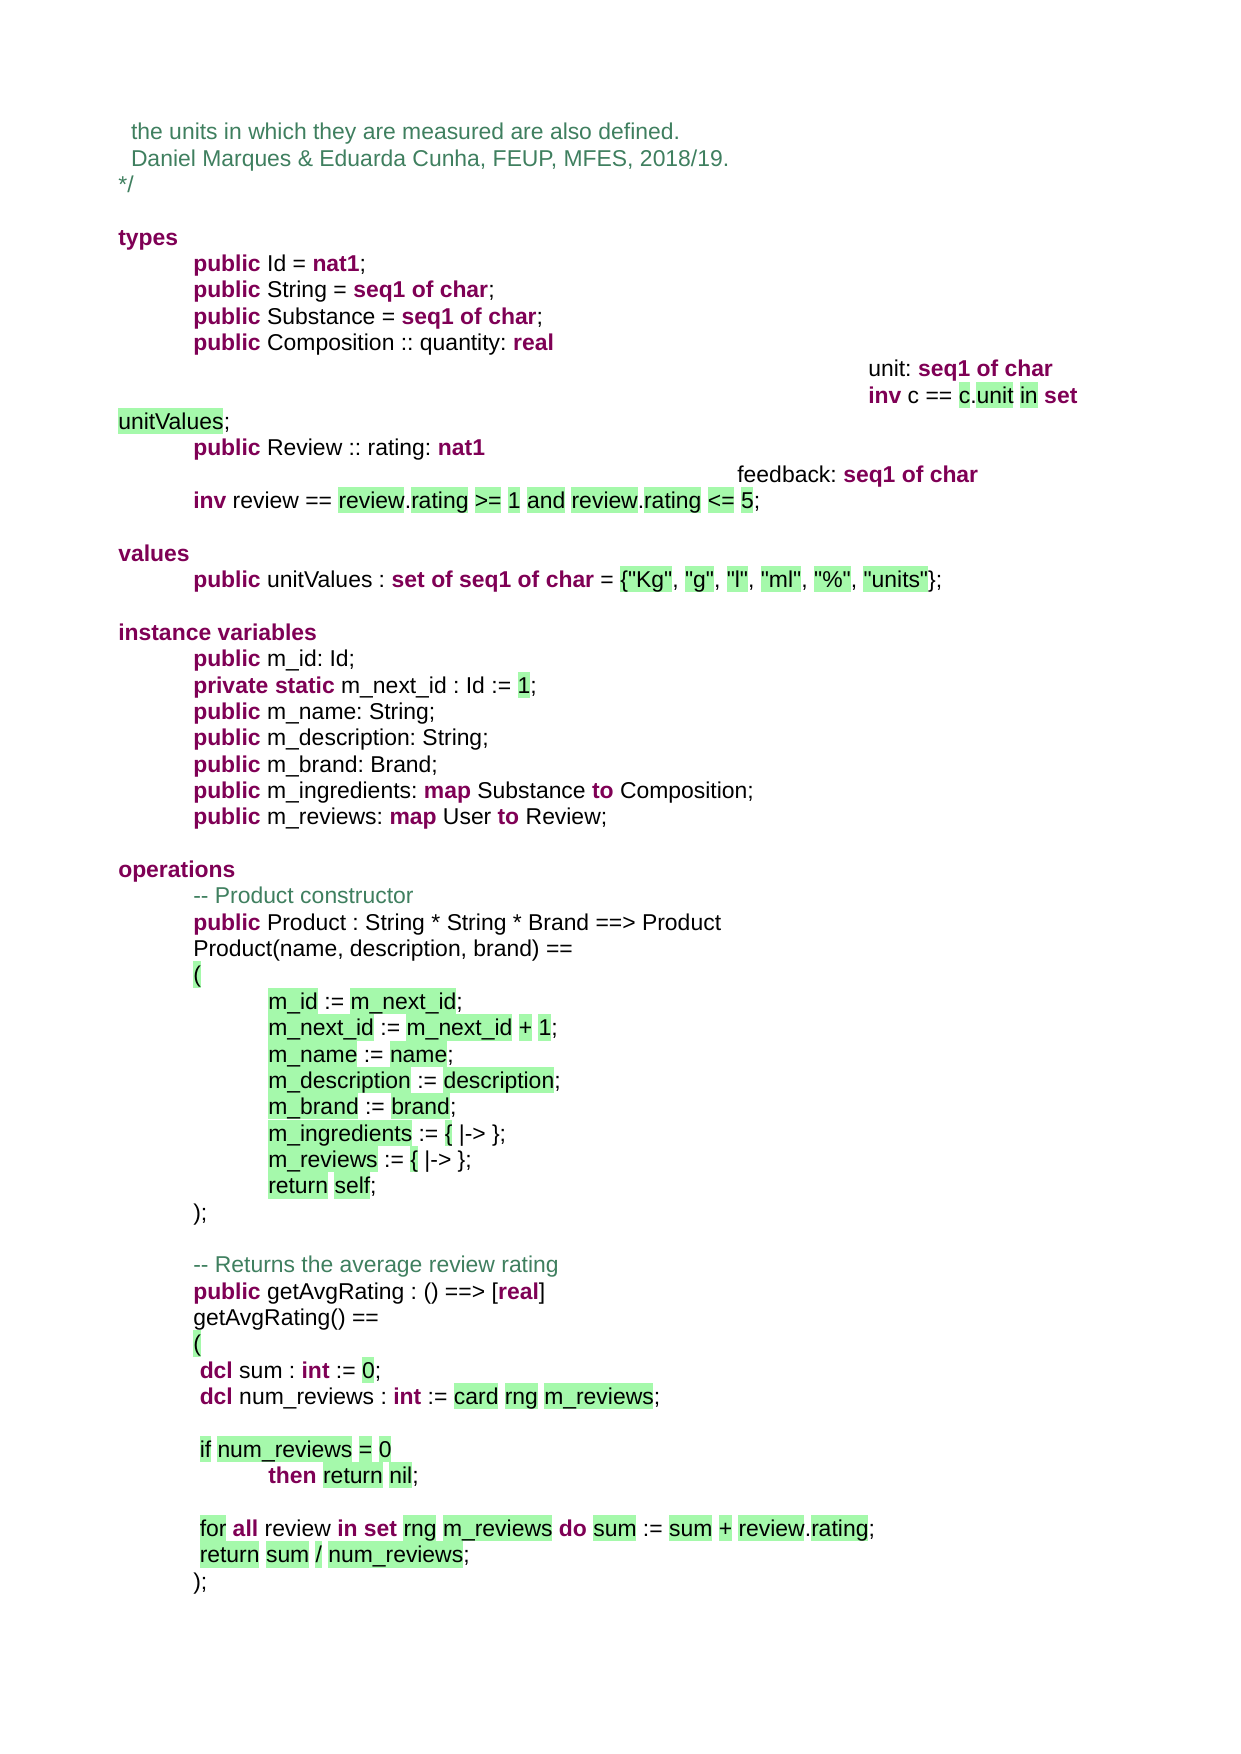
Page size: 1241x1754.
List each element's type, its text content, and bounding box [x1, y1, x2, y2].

text Product(name, description, brand) == [118, 935, 1122, 961]
text then return nil; [118, 1462, 1122, 1488]
text public m_brand: Brand; [118, 751, 1122, 777]
text public m_ingredients: map Substance to Composition; [118, 777, 1122, 803]
text -- Product constructor [118, 882, 1122, 909]
text types [118, 223, 1122, 250]
text instance variables [118, 619, 1122, 645]
text m_name := name; [118, 1041, 1122, 1067]
text public Composition :: quantity: real [118, 329, 1122, 355]
text return self; [118, 1172, 1122, 1199]
text public m_name: String; [118, 698, 1122, 724]
text ( [118, 1330, 1122, 1357]
text dcl num_reviews : int := card rng m_reviews; [118, 1383, 1122, 1409]
text public Substance = seq1 of char; [118, 303, 1122, 329]
text if num_reviews = 0 [118, 1436, 1122, 1462]
text return sum / num_reviews; [118, 1541, 1122, 1568]
text ); [118, 1568, 1122, 1594]
text ); [118, 1199, 1122, 1225]
text public getAvgRating : () ==> [real] [118, 1278, 1122, 1304]
text m_id := m_next_id; [118, 988, 1122, 1014]
text private static m_next_id : Id := 1; [118, 672, 1122, 698]
text m_brand := brand; [118, 1093, 1122, 1119]
text inv review == review.rating >= 1 and review.rating <= 5; [118, 487, 1122, 513]
text feedback: seq1 of char [118, 461, 1122, 487]
text public m_description: String; [118, 724, 1122, 751]
text for all review in set rng m_reviews do sum := sum + review.rating; [118, 1515, 1122, 1541]
text public Product : String * String * Brand ==> Product [118, 909, 1122, 935]
text public Id = nat1; [118, 250, 1122, 276]
text getAvgRating() == [118, 1304, 1122, 1330]
text m_ingredients := { |-> }; [118, 1119, 1122, 1146]
text values [118, 540, 1122, 566]
text Daniel Marques & Eduarda Cunha, FEUP, MFES, 2018/19. [118, 144, 1122, 171]
text m_description := description; [118, 1067, 1122, 1093]
text public unitValues : set of seq1 of char = {"Kg", "g", "l", "ml", "%", "units"}; [118, 566, 1122, 592]
text public m_reviews: map User to Review; [118, 803, 1122, 830]
text the units in which they are measured are also defined. [118, 118, 1122, 144]
text operations [118, 856, 1122, 882]
text unit: seq1 of char [118, 355, 1122, 382]
text m_reviews := { |-> }; [118, 1146, 1122, 1172]
text ( [118, 961, 1122, 988]
text inv c == c.unit in set unitValues; [118, 382, 1122, 434]
text m_next_id := m_next_id + 1; [118, 1014, 1122, 1041]
text public String = seq1 of char; [118, 276, 1122, 303]
text dcl sum : int := 0; [118, 1357, 1122, 1383]
text public Review :: rating: nat1 [118, 434, 1122, 461]
text */ [118, 171, 1122, 197]
text -- Returns the average review rating [118, 1251, 1122, 1278]
text public m_id: Id; [118, 645, 1122, 672]
